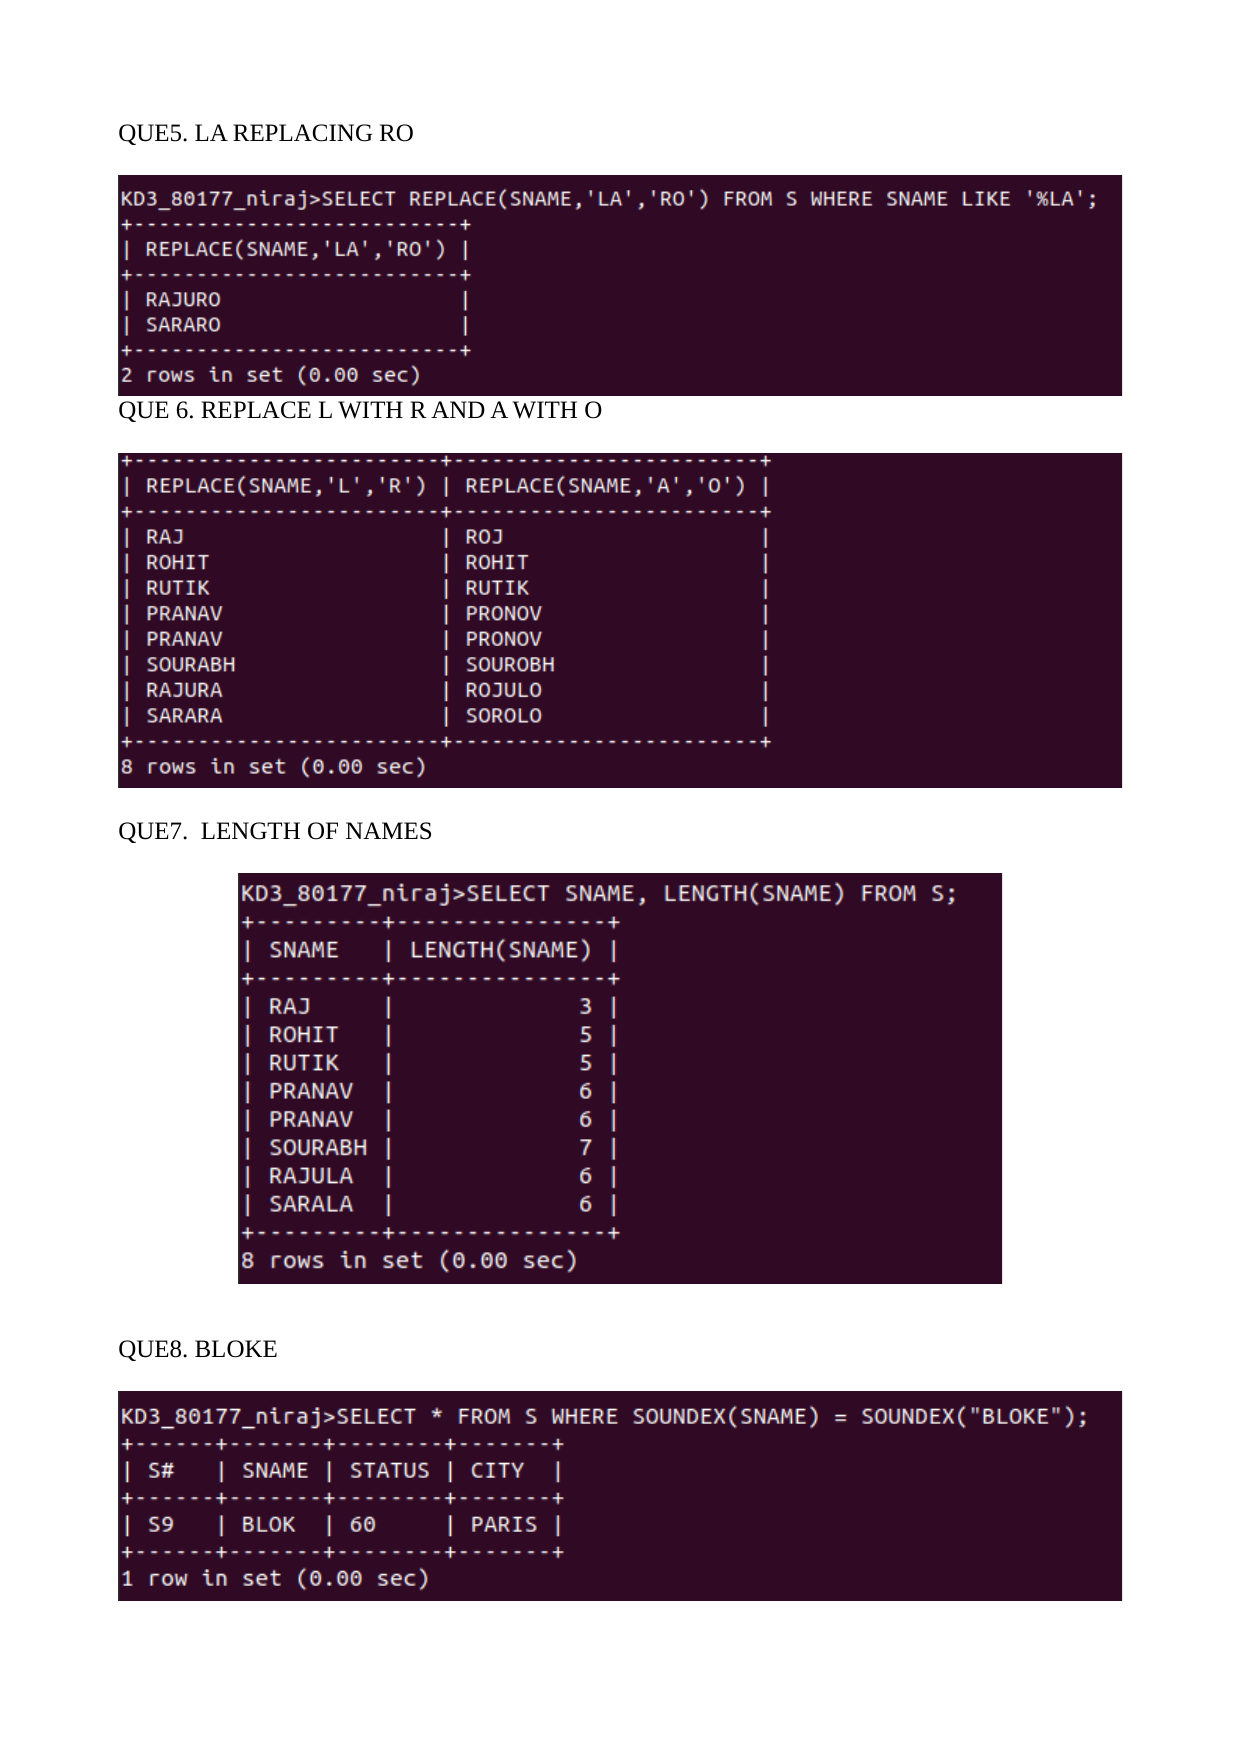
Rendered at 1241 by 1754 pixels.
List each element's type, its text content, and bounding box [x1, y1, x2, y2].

picture [118, 1391, 1123, 1601]
text QUE 6. REPLACE L WITH R AND A WITH O [118, 396, 1122, 424]
text QUE5. LA REPLACING RO [118, 118, 1122, 147]
picture [118, 453, 1123, 788]
picture [118, 175, 1123, 396]
text QUE8. BLOKE [118, 1334, 1122, 1363]
picture [238, 873, 1003, 1284]
text QUE7. LENGTH OF NAMES [118, 816, 1122, 845]
